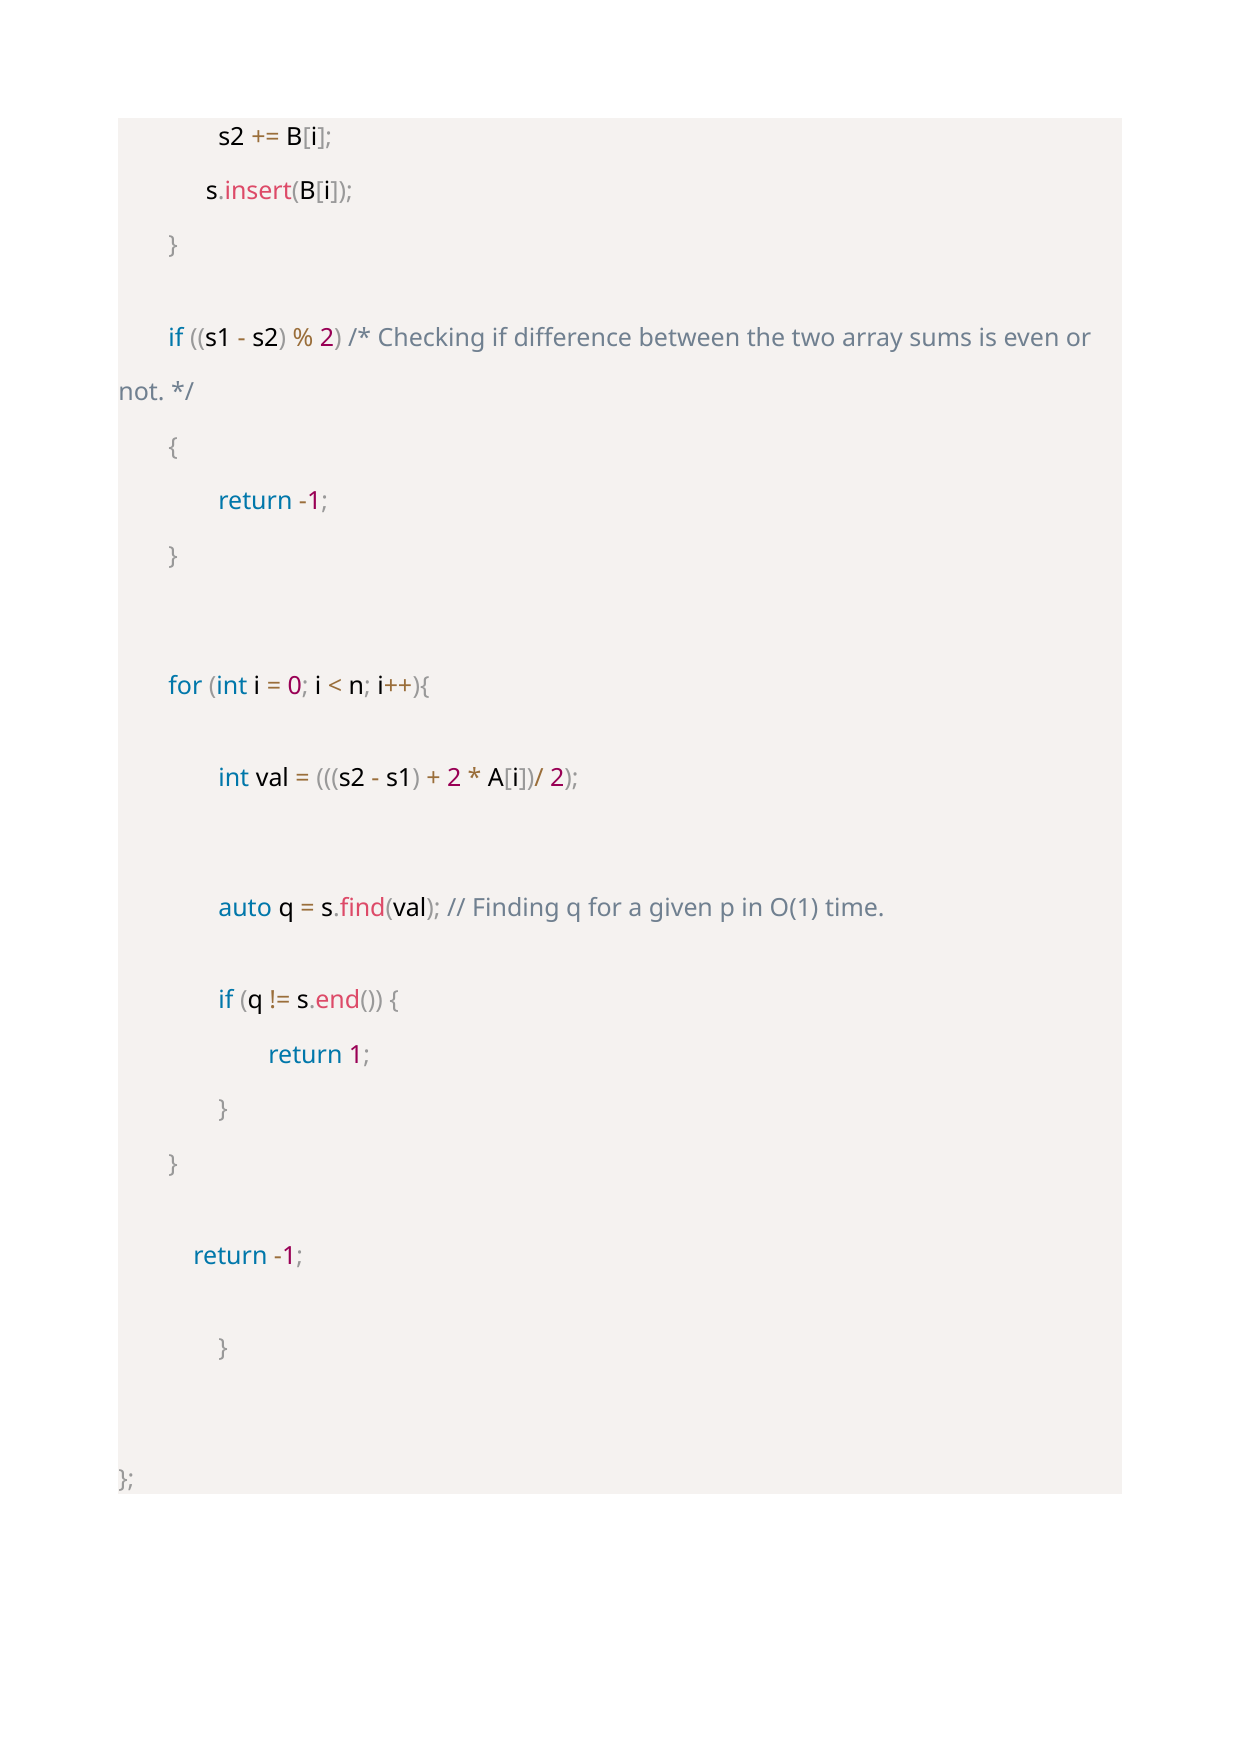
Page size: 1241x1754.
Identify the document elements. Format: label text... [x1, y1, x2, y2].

text if (q != s.end()) { [118, 982, 1122, 1016]
text return -1; [118, 1238, 1122, 1272]
text } [118, 227, 1122, 261]
text }; [118, 1460, 1122, 1494]
text s2 += B[i]; [118, 118, 1122, 152]
text { [118, 428, 1122, 462]
text } [118, 1146, 1122, 1179]
text if ((s1 - s2) % 2) /* Checking if difference between the two array sums is even or not. */ [118, 319, 1122, 408]
text } [118, 1330, 1122, 1364]
text } [118, 537, 1122, 571]
text auto q = s.find(val); // Finding q for a given p in O(1) time. [118, 890, 1122, 924]
text int val = (((s2 - s1) + 2 * A[i])/ 2); [118, 760, 1122, 794]
text return -1; [118, 483, 1122, 517]
text s.insert(B[i]); [118, 173, 1122, 207]
text return 1; [118, 1037, 1122, 1071]
text for (int i = 0; i < n; i++){ [118, 667, 1122, 701]
text } [118, 1091, 1122, 1125]
